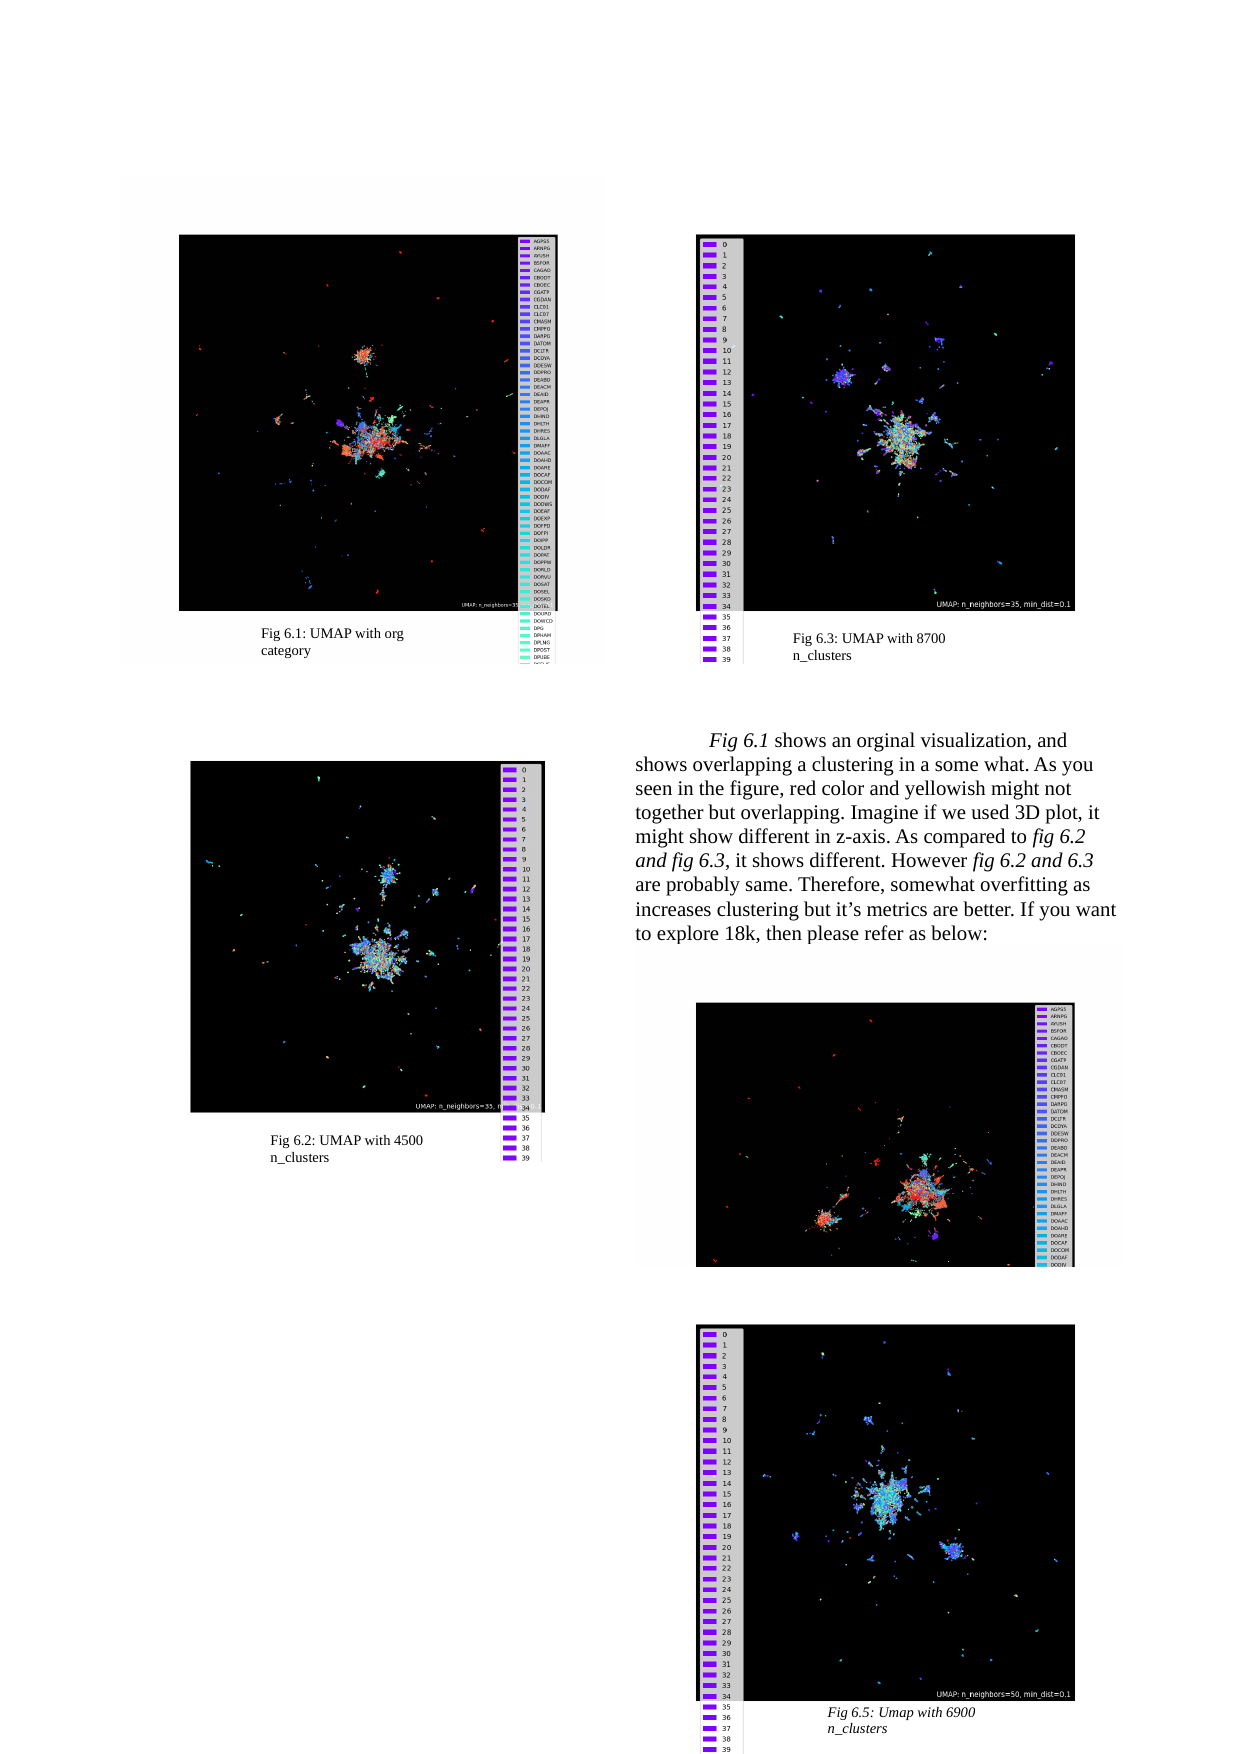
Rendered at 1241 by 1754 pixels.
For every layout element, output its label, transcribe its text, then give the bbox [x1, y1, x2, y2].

picture [133, 706, 590, 1162]
picture [635, 176, 1123, 664]
picture [118, 176, 605, 664]
picture [635, 944, 1123, 1754]
text Fig 6.1 shows an orginal visualization, and shows overlapping a clustering in a some what. As you seen in the figure, red color and yellowish might not together but overlapping. Imagine if we used 3D plot, it might show different in z-axis. As compared to fig 6.2 and fig 6.3, it shows different. However fig 6.2 and 6.3 are probably same. Therefore, somewhat overfitting as increases clustering but it’s metrics are better. If you want to explore 18k, then please refer as below: [635, 728, 1122, 944]
